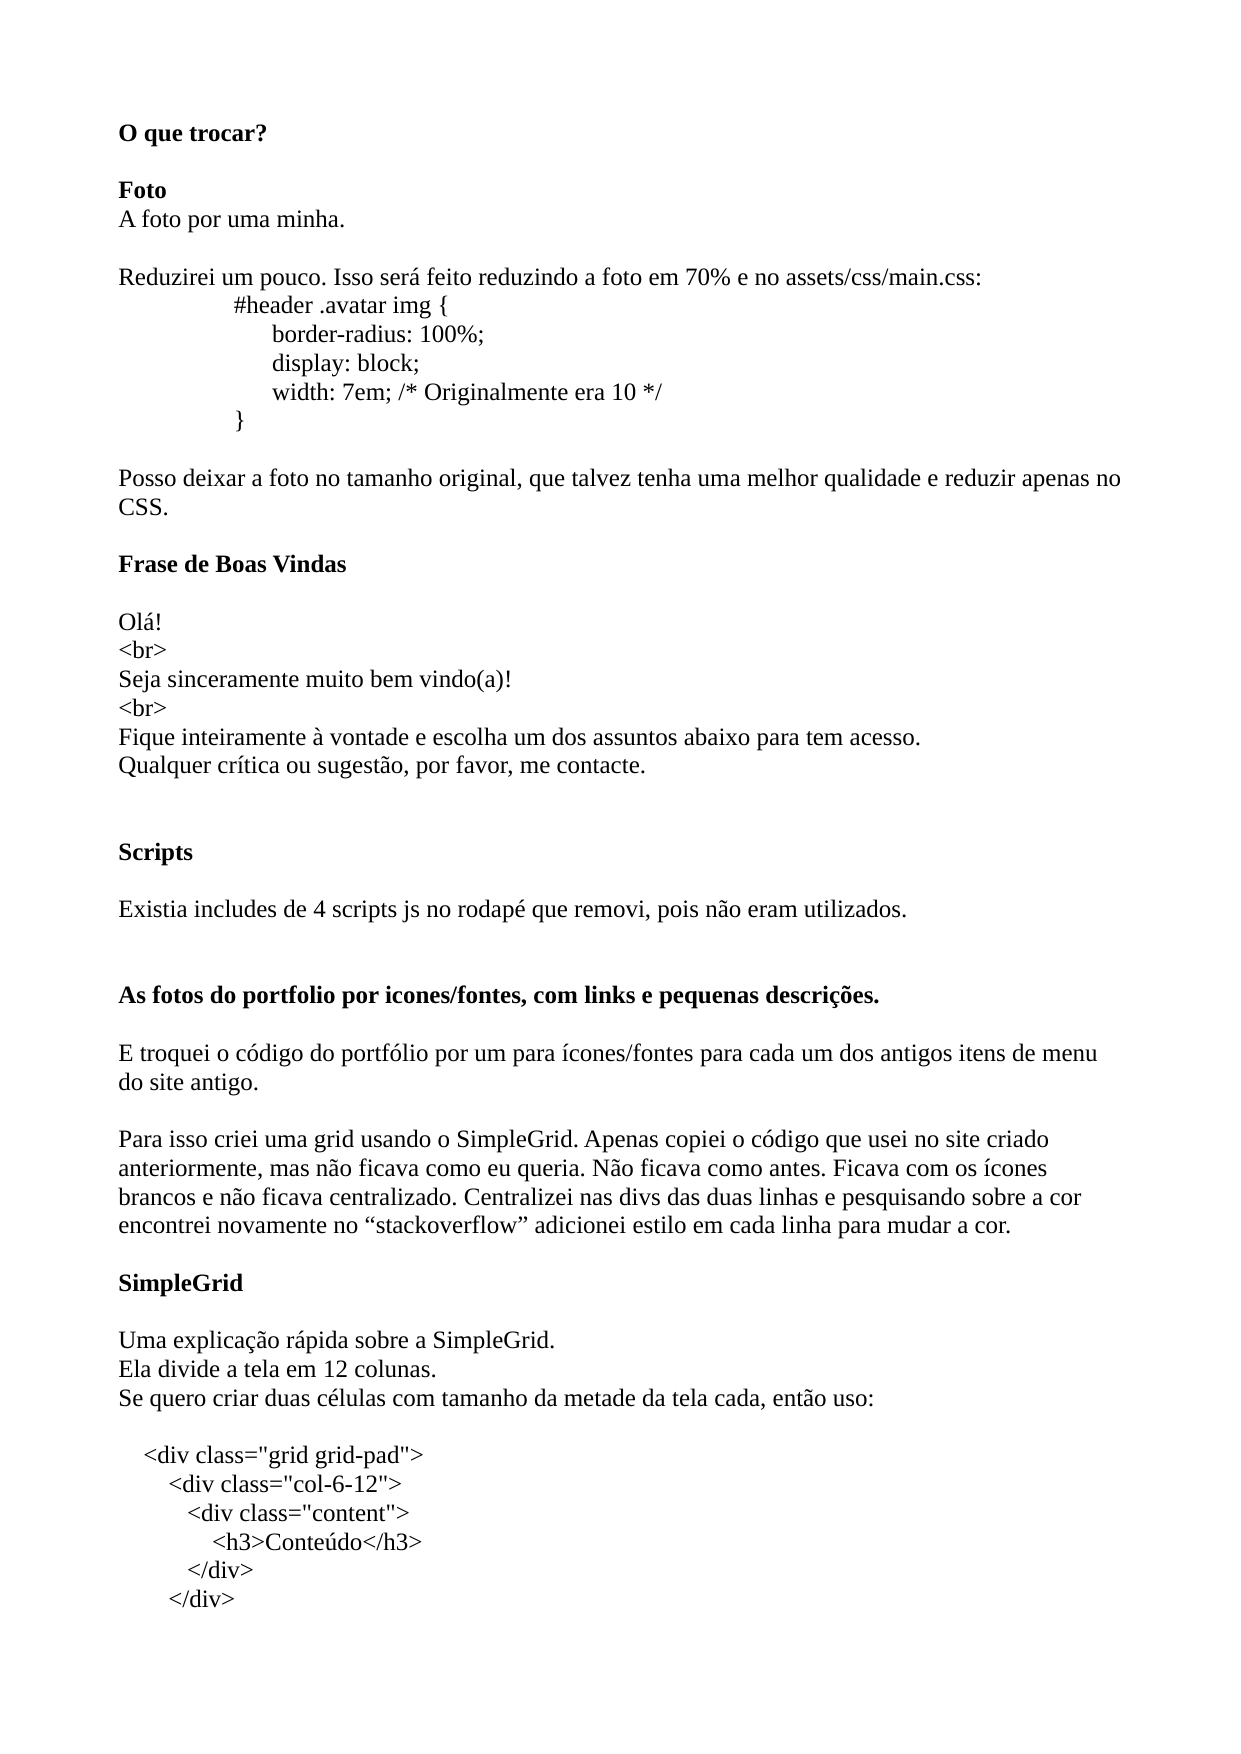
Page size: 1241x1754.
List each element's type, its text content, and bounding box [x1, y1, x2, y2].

text Existia includes de 4 scripts js no rodapé que removi, pois não eram utilizados. [118, 894, 1122, 923]
text Uma explicação rápida sobre a SimpleGrid. [118, 1326, 1122, 1354]
text Olá! [118, 607, 1122, 636]
text Reduzirei um pouco. Isso será feito reduzindo a foto em 70% e no assets/css/main.css: [118, 262, 1122, 291]
text Frase de Boas Vindas [118, 549, 1122, 578]
text </div> [118, 1584, 1122, 1613]
text Fique inteiramente à vontade e escolha um dos assuntos abaixo para tem acesso. [118, 722, 1122, 751]
text Ela divide a tela em 12 colunas. [118, 1354, 1122, 1383]
text <br> [118, 636, 1122, 664]
text width: 7em; /* Originalmente era 10 */ [118, 377, 1122, 406]
text Posso deixar a foto no tamanho original, que talvez tenha uma melhor qualidade e reduzir apenas no CSS. [118, 463, 1122, 521]
text <h3>Conteúdo</h3> [118, 1527, 1122, 1556]
text #header .avatar img { [118, 291, 1122, 319]
text <div class="content"> [118, 1498, 1122, 1527]
text } [118, 406, 1122, 434]
text As fotos do portfolio por icones/fontes, com links e pequenas descrições. [118, 981, 1122, 1009]
text <div class="grid grid-pad"> [118, 1441, 1122, 1469]
text border-radius: 100%; [118, 319, 1122, 348]
text E troquei o código do portfólio por um para ícones/fontes para cada um dos antigos itens de menu do site antigo. [118, 1038, 1122, 1096]
text A foto por uma minha. [118, 204, 1122, 233]
text Qualquer crítica ou sugestão, por favor, me contacte. [118, 751, 1122, 779]
text Seja sinceramente muito bem vindo(a)! [118, 664, 1122, 693]
text Para isso criei uma grid usando o SimpleGrid. Apenas copiei o código que usei no site criado anteriormente, mas não ficava como eu queria. Não ficava como antes. Ficava com os ícones brancos e não ficava centralizado. Centralizei nas divs das duas linhas e pesquisando sobre a cor encontrei novamente no “stackoverflow” adicionei estilo em cada linha para mudar a cor. [118, 1124, 1122, 1239]
text Foto [118, 176, 1122, 204]
text </div> [118, 1556, 1122, 1584]
text O que trocar? [118, 118, 1122, 147]
text <br> [118, 693, 1122, 722]
text display: block; [118, 348, 1122, 377]
text SimpleGrid [118, 1268, 1122, 1297]
text <div class="col-6-12"> [118, 1469, 1122, 1498]
text Scripts [118, 837, 1122, 866]
text Se quero criar duas células com tamanho da metade da tela cada, então uso: [118, 1383, 1122, 1412]
